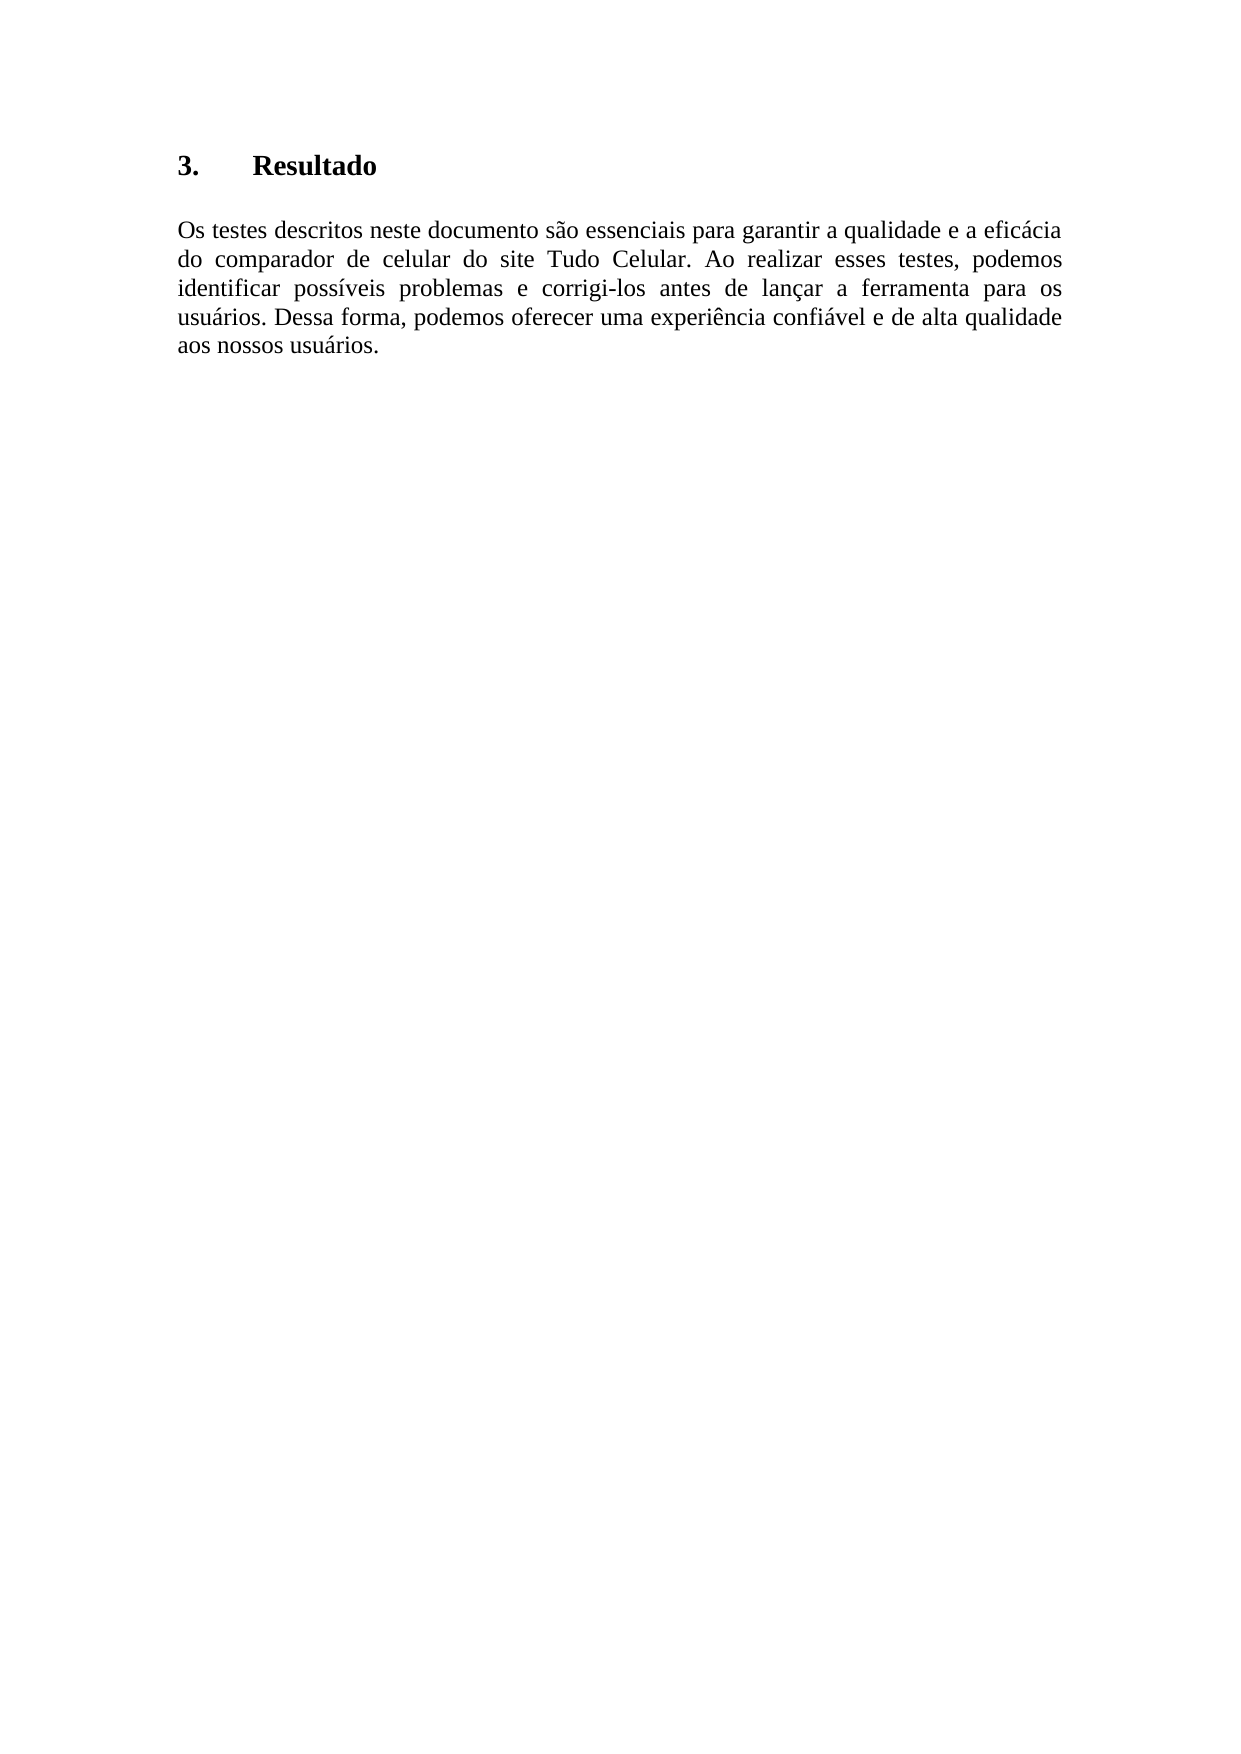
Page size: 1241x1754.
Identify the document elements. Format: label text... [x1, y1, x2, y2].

subtitle Resultado [177, 148, 1063, 181]
text Os testes descritos neste documento são essenciais para garantir a qualidade e a eficácia do comparador de celular do site Tudo Celular. Ao realizar esses testes, podemos identificar possíveis problemas e corrigi-los antes de lançar a ferramenta para os usuários. Dessa forma, podemos oferecer uma experiência confiável e de alta qualidade aos nossos usuários. [177, 215, 1063, 359]
